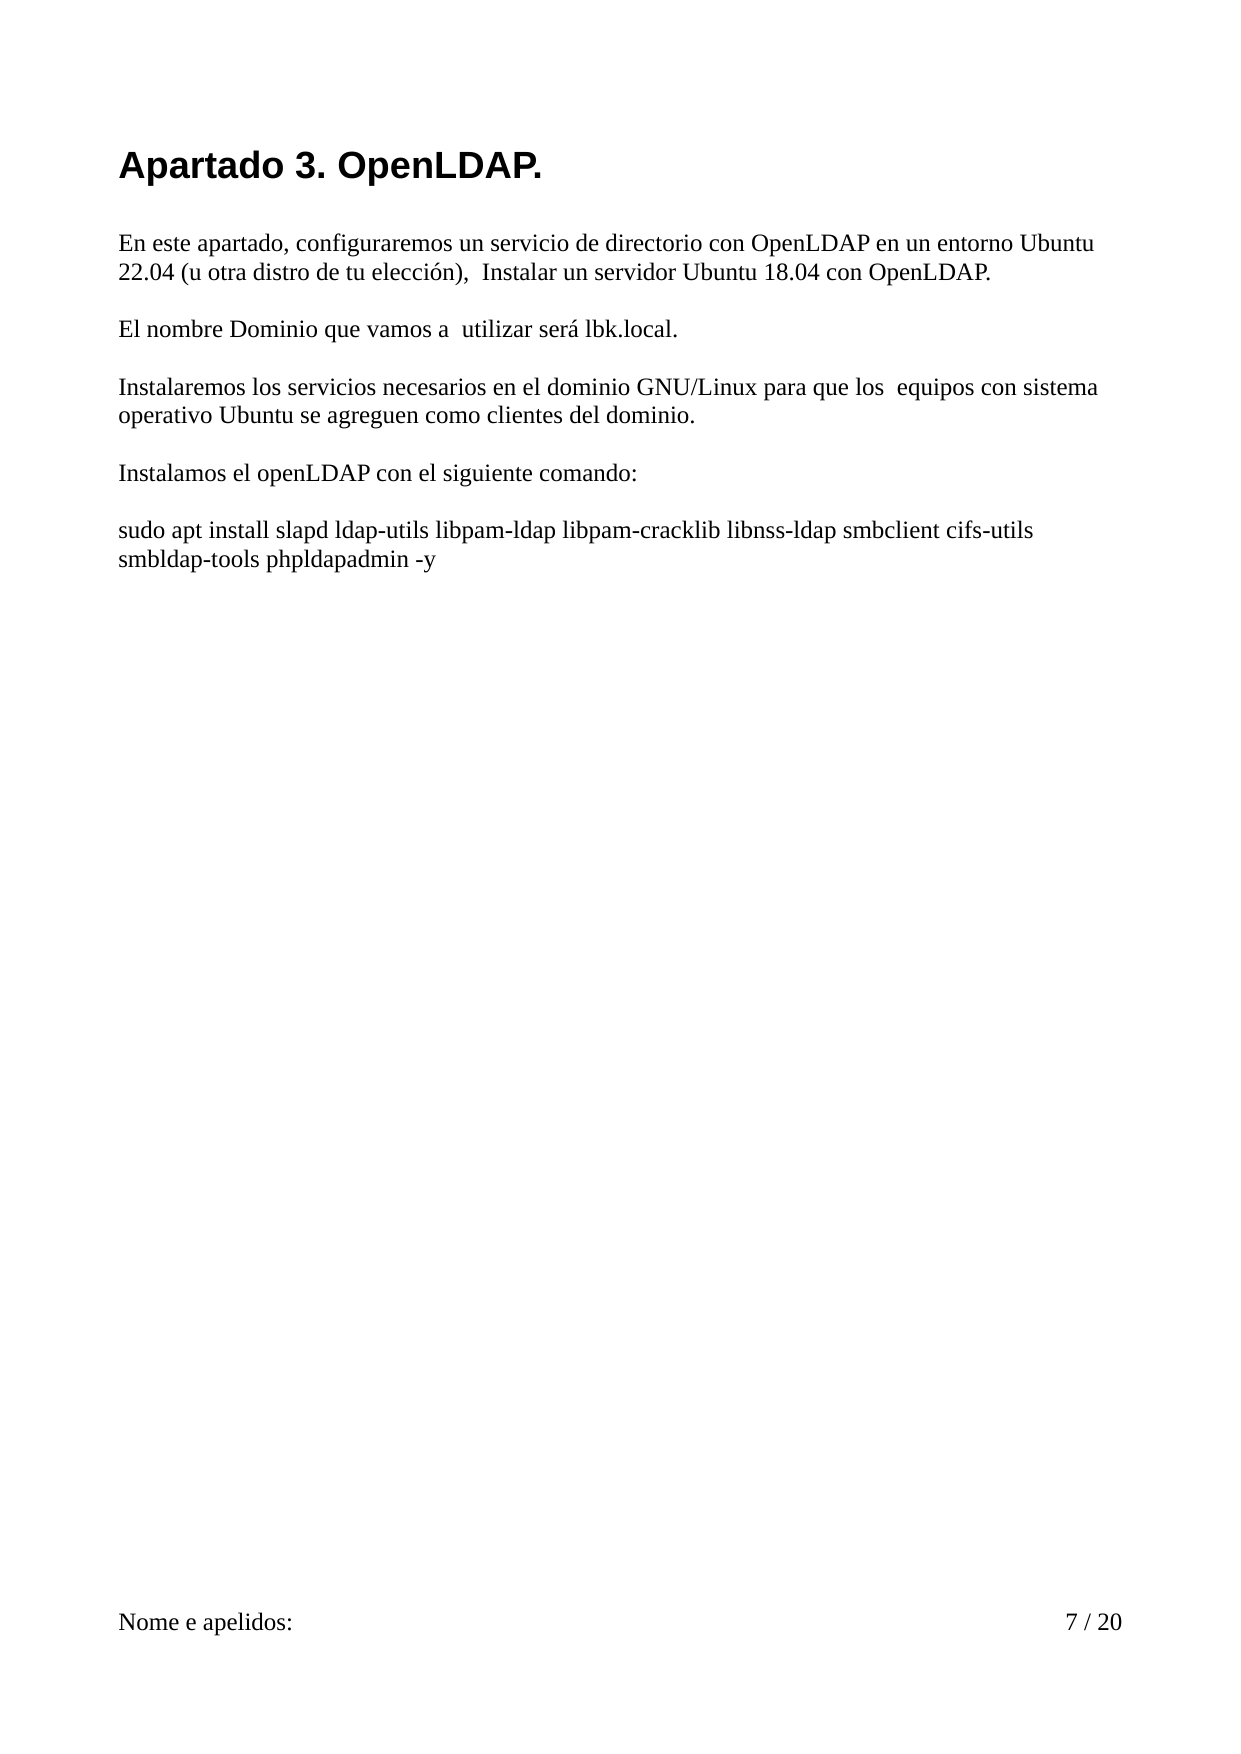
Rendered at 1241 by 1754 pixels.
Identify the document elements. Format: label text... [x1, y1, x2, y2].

subtitle Apartado 3. OpenLDAP. [118, 143, 1122, 187]
text El nombre Dominio que vamos a utilizar será lbk.local. [118, 314, 1122, 343]
text Instalaremos los servicios necesarios en el dominio GNU/Linux para que los equipos con sistema operativo Ubuntu se agreguen como clientes del dominio. [118, 372, 1122, 429]
text En este apartado, configuraremos un servicio de directorio con OpenLDAP en un entorno Ubuntu 22.04 (u otra distro de tu elección), Instalar un servidor Ubuntu 18.04 con OpenLDAP. [118, 228, 1122, 286]
text sudo apt install slapd ldap-utils libpam-ldap libpam-cracklib libnss-ldap smbclient cifs-utils smbldap-tools phpldapadmin -y [118, 516, 1122, 573]
text Instalamos el openLDAP con el siguiente comando: [118, 458, 1122, 487]
